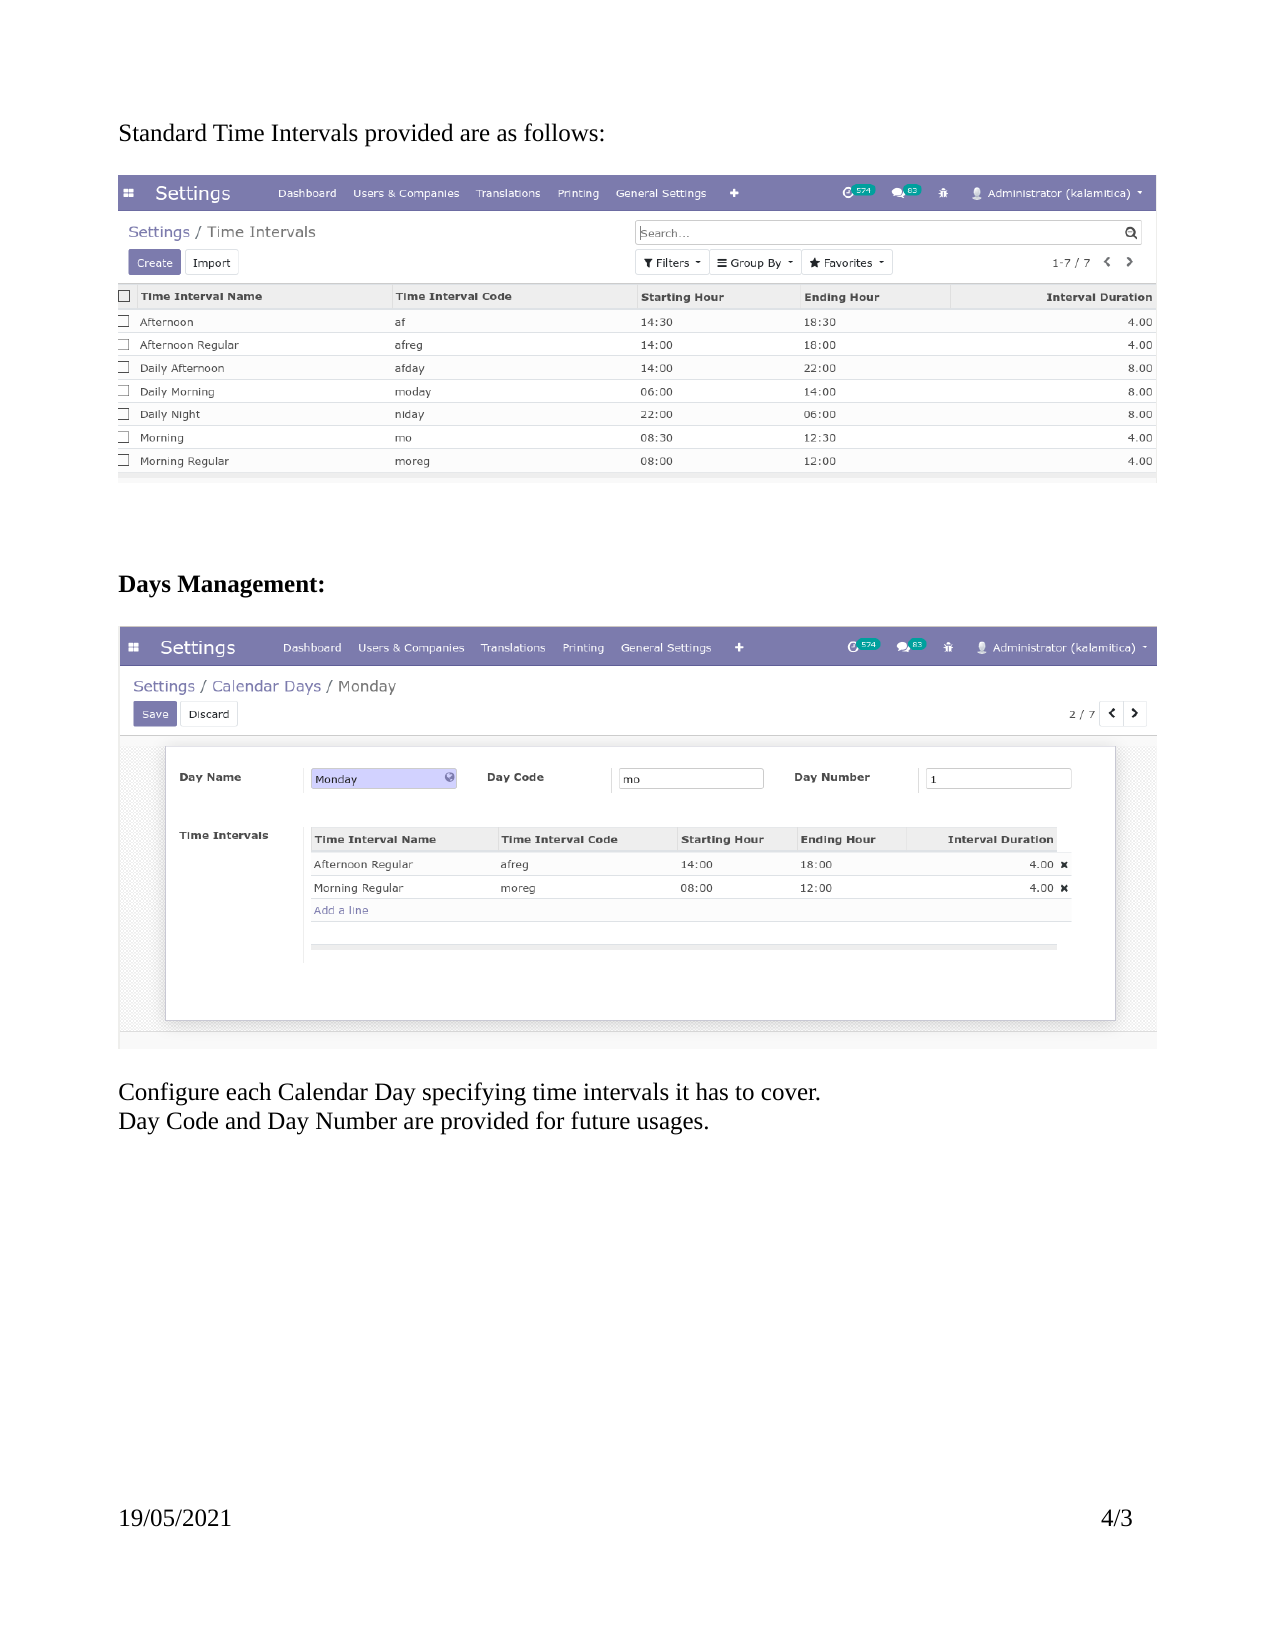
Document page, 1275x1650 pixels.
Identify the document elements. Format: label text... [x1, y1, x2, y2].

picture [118, 626, 1157, 1049]
text Days Management: [118, 569, 1157, 597]
text Configure each Calendar Day specifying time intervals it has to cover. [118, 1077, 1157, 1106]
text Day Code and Day Number are provided for future usages. [118, 1106, 1157, 1135]
text Standard Time Intervals provided are as follows: [118, 118, 1157, 147]
picture [118, 175, 1157, 483]
